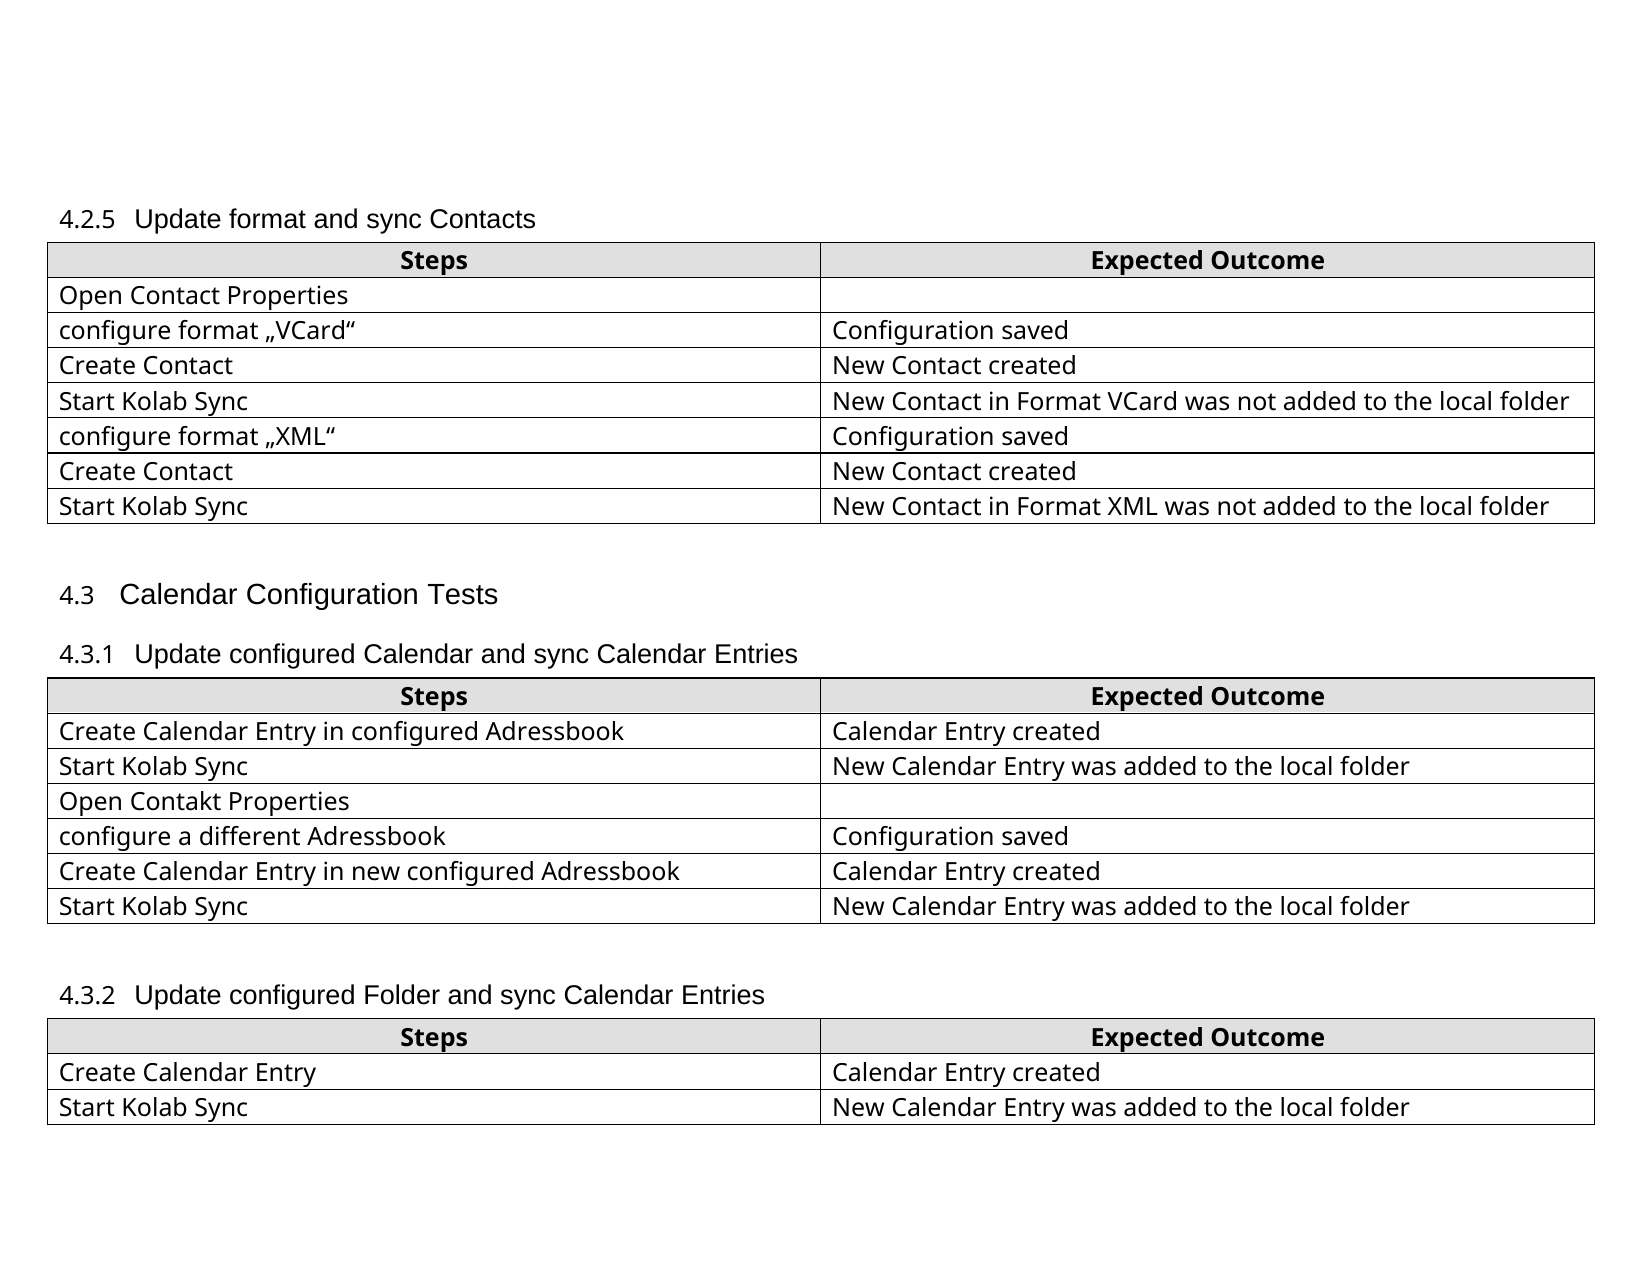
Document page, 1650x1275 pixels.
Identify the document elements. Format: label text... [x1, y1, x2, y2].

table_cell Calendar Entry created [821, 1054, 1594, 1088]
table_cell configure format „XML“ [48, 418, 820, 452]
table_header Steps [48, 1019, 820, 1053]
table_cell [821, 784, 1594, 818]
table_cell Configuration saved [821, 418, 1594, 452]
subtitle Update configured Calendar and sync Calendar Entries [59, 637, 1591, 671]
table_header Steps [48, 679, 820, 712]
table_header Expected Outcome [821, 679, 1594, 712]
table_cell Open Contakt Properties [48, 784, 820, 818]
subtitle Update format and sync Contacts [59, 201, 1591, 236]
table_cell [821, 278, 1594, 312]
table_cell New Contact created [821, 348, 1594, 382]
table_cell New Contact in Format XML was not added to the local folder [821, 489, 1594, 523]
subtitle Calendar Configuration Tests [59, 577, 1591, 612]
table_cell Open Contact Properties [48, 278, 820, 312]
table_cell Start Kolab Sync [48, 889, 820, 923]
table_cell configure a different Adressbook [48, 819, 820, 853]
table_cell New Contact created [821, 454, 1594, 487]
table_cell New Calendar Entry was added to the local folder [821, 749, 1594, 783]
table_cell Create Calendar Entry in configured Adressbook [48, 714, 820, 748]
table_cell Create Calendar Entry in new configured Adressbook [48, 854, 820, 888]
table_header Expected Outcome [821, 1019, 1594, 1053]
table_cell Configuration saved [821, 819, 1594, 853]
table_cell Create Contact [48, 454, 820, 487]
table_cell Start Kolab Sync [48, 1090, 820, 1123]
table_cell configure format „VCard“ [48, 313, 820, 347]
table_cell Create Calendar Entry [48, 1054, 820, 1088]
table_cell Create Contact [48, 348, 820, 382]
table_cell New Calendar Entry was added to the local folder [821, 889, 1594, 923]
table_cell Calendar Entry created [821, 714, 1594, 748]
table_cell Start Kolab Sync [48, 489, 820, 523]
table_header Expected Outcome [821, 243, 1594, 277]
table_cell Start Kolab Sync [48, 383, 820, 417]
subtitle Update configured Folder and sync Calendar Entries [59, 978, 1591, 1012]
table_cell Start Kolab Sync [48, 749, 820, 783]
table_cell Calendar Entry created [821, 854, 1594, 888]
table_header Steps [48, 243, 820, 277]
table_cell New Calendar Entry was added to the local folder [821, 1090, 1594, 1123]
table_cell New Contact in Format VCard was not added to the local folder [821, 383, 1594, 417]
table_cell Configuration saved [821, 313, 1594, 347]
